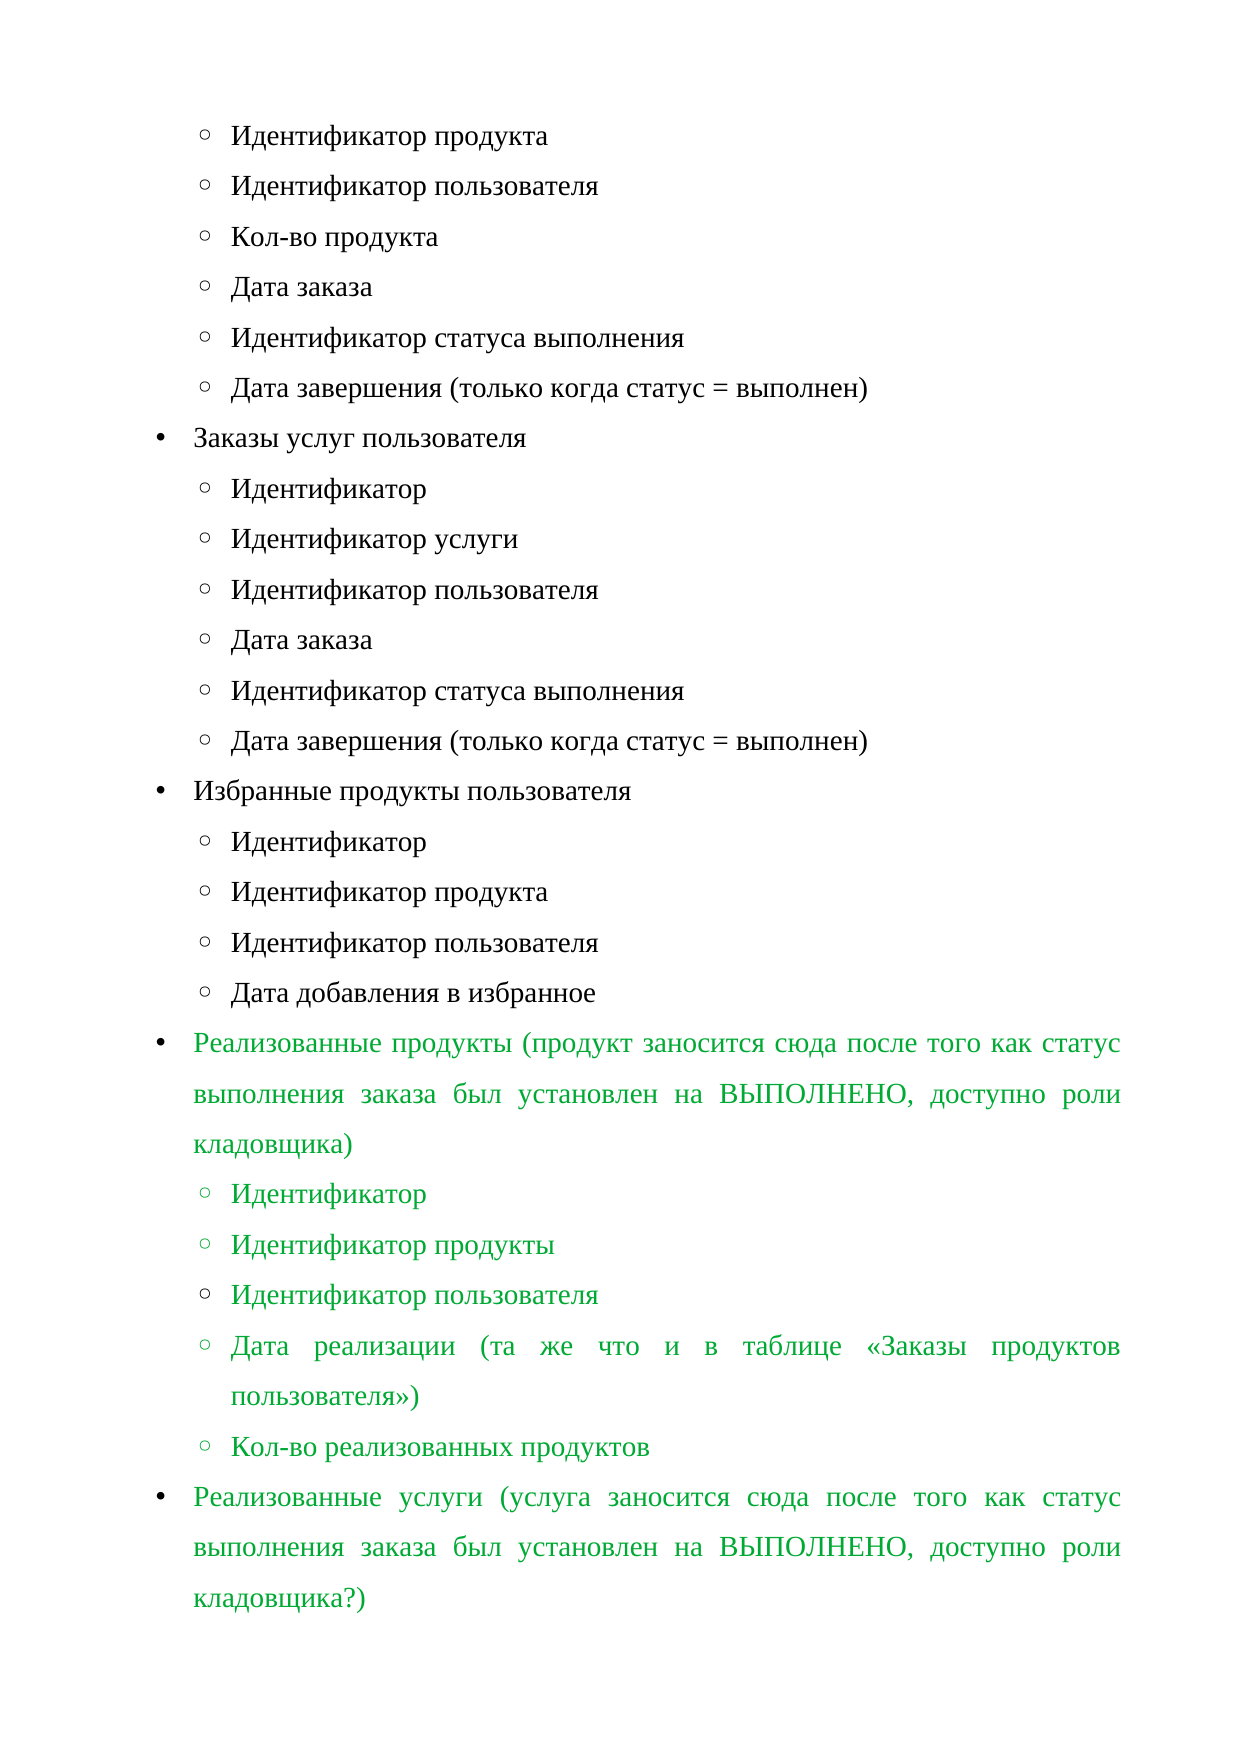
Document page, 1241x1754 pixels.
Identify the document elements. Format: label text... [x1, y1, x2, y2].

list Идентификатор услуги [193, 521, 1122, 555]
list Идентификатор статуса выполнения [193, 673, 1122, 706]
list Дата заказа [193, 269, 1122, 303]
list Кол-во реализованных продуктов [193, 1429, 1122, 1462]
list Избранные продукты пользователя [156, 773, 1122, 807]
list Дата завершения (только когда статус = выполнен) [193, 723, 1122, 757]
list Дата заказа [193, 622, 1122, 656]
list Идентификатор статуса выполнения [193, 320, 1122, 353]
list Идентификатор пользователя [193, 925, 1122, 958]
list Реализованные продукты (продукт заносится сюда после того как статус выполнения заказа был установлен на ВЫПОЛНЕНО, доступно роли кладовщика) [156, 1026, 1122, 1160]
list Идентификатор [193, 471, 1122, 505]
list Дата добавления в избранное [193, 975, 1122, 1009]
list Заказы услуг пользователя [156, 421, 1122, 454]
list Идентификатор [193, 824, 1122, 858]
list Идентификатор пользователя [193, 572, 1122, 606]
list Реализованные услуги (услуга заносится сюда после того как статус выполнения заказа был установлен на ВЫПОЛНЕНО, доступно роли кладовщика?) [156, 1479, 1122, 1613]
list Идентификатор [193, 1177, 1122, 1210]
list Идентификатор пользователя [193, 1277, 1122, 1311]
list Идентификатор продукта [193, 118, 1122, 152]
list Дата реализации (та же что и в таблице «Заказы продуктов пользователя») [193, 1328, 1122, 1412]
list Идентификатор пользователя [193, 168, 1122, 202]
list Дата завершения (только когда статус = выполнен) [193, 370, 1122, 404]
list Идентификатор продукты [193, 1227, 1122, 1261]
list Идентификатор продукта [193, 874, 1122, 908]
list Кол-во продукта [193, 219, 1122, 253]
